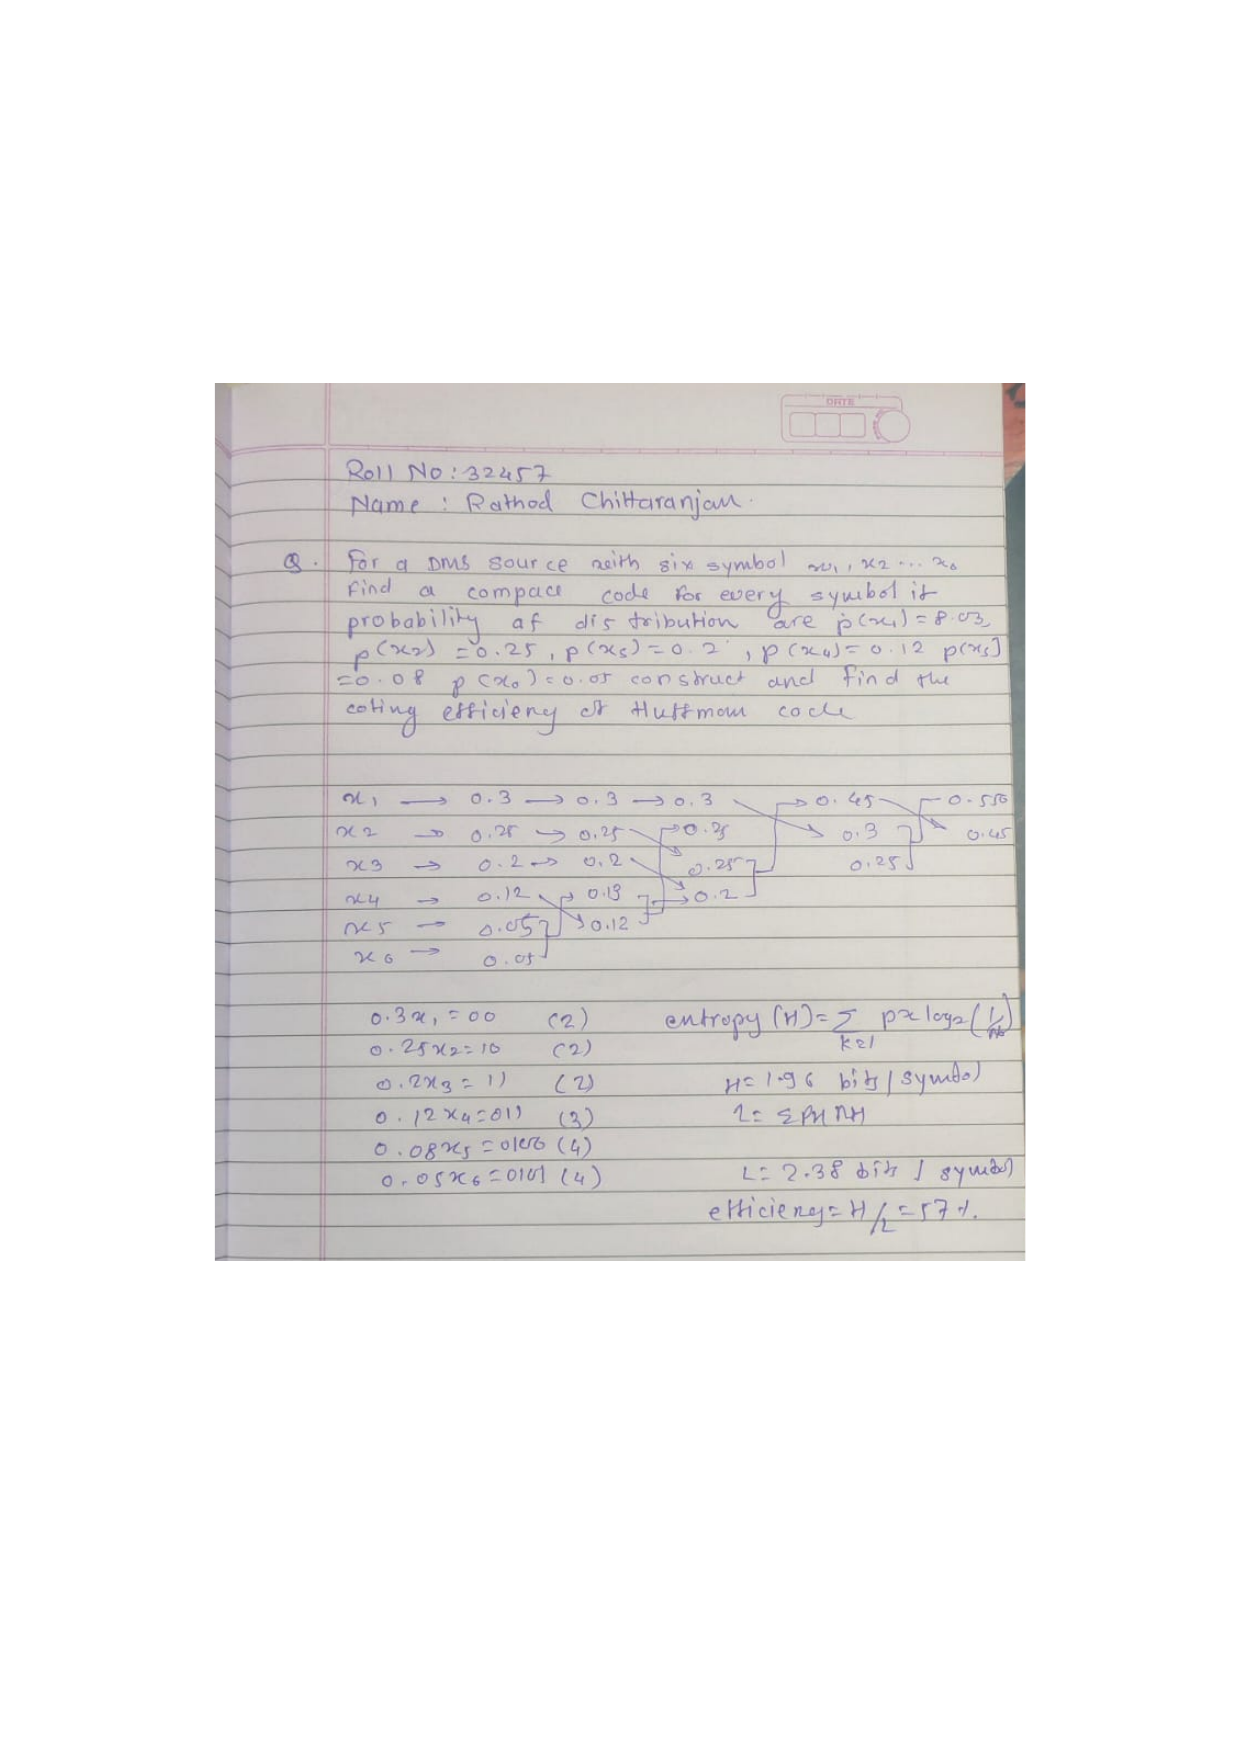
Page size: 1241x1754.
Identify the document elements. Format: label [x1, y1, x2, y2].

picture [214, 383, 1026, 1121]
